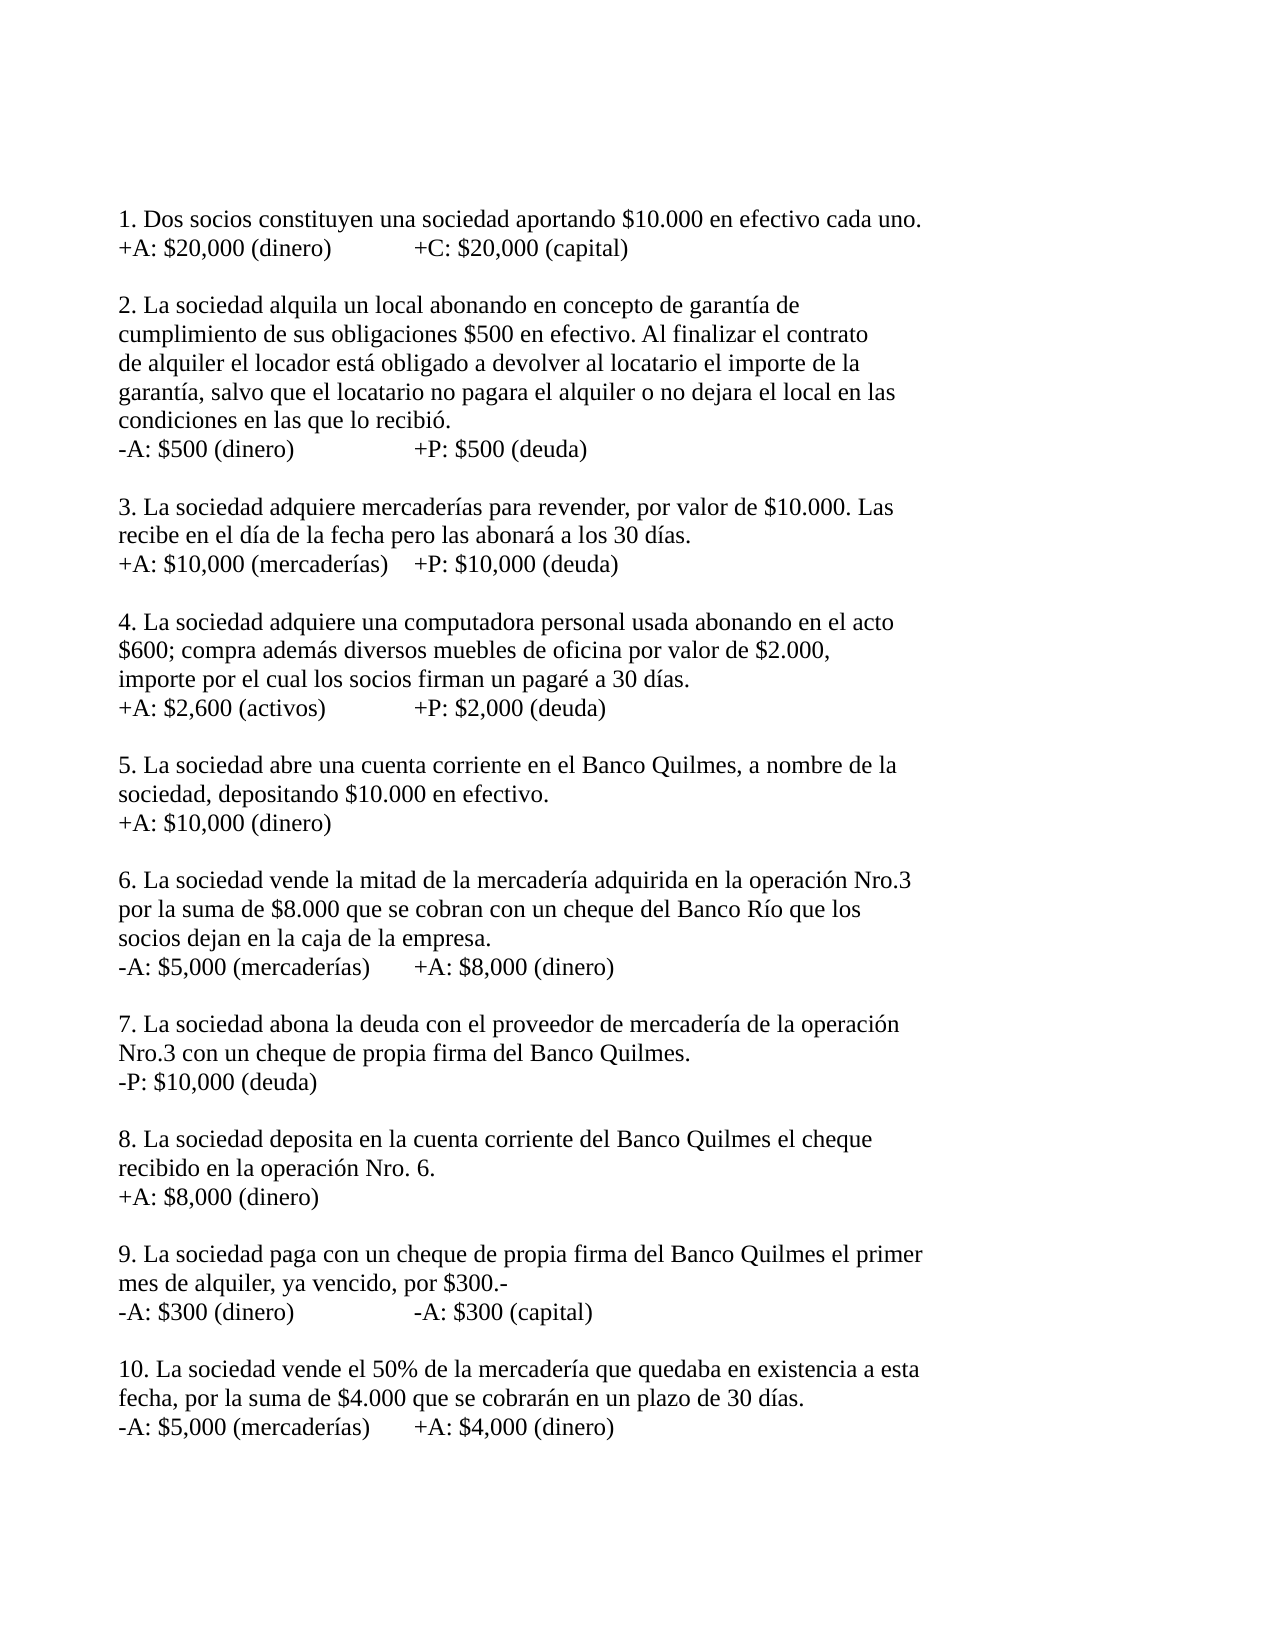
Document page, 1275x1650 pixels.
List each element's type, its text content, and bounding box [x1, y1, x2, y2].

text -P: $10,000 (deuda) [118, 1067, 1157, 1096]
text mes de alquiler, ya vencido, por $300.- [118, 1268, 1157, 1297]
text cumplimiento de sus obligaciones $500 en efectivo. Al finalizar el contrato [118, 319, 1157, 348]
text 4. La sociedad adquiere una computadora personal usada abonando en el acto [118, 607, 1157, 636]
text recibido en la operación Nro. 6. [118, 1153, 1157, 1182]
text 10. La sociedad vende el 50% de la mercadería que quedaba en existencia a esta [118, 1354, 1157, 1383]
text +A: $10,000 (dinero) [118, 808, 1157, 837]
text 5. La sociedad abre una cuenta corriente en el Banco Quilmes, a nombre de la [118, 751, 1157, 779]
text $600; compra además diversos muebles de oficina por valor de $2.000, [118, 636, 1157, 664]
text 2. La sociedad alquila un local abonando en concepto de garantía de [118, 291, 1157, 319]
text +A: $10,000 (mercaderías) +P: $10,000 (deuda) [118, 549, 1157, 578]
text socios dejan en la caja de la empresa. [118, 923, 1157, 952]
text recibe en el día de la fecha pero las abonará a los 30 días. [118, 521, 1157, 549]
text por la suma de $8.000 que se cobran con un cheque del Banco Río que los [118, 894, 1157, 923]
text 9. La sociedad paga con un cheque de propia firma del Banco Quilmes el primer [118, 1239, 1157, 1268]
text -A: $5,000 (mercaderías) +A: $4,000 (dinero) [118, 1412, 1157, 1441]
text 1. Dos socios constituyen una sociedad aportando $10.000 en efectivo cada uno. [118, 204, 1157, 233]
text 7. La sociedad abona la deuda con el proveedor de mercadería de la operación [118, 1009, 1157, 1038]
text fecha, por la suma de $4.000 que se cobrarán en un plazo de 30 días. [118, 1383, 1157, 1412]
text -A: $5,000 (mercaderías) +A: $8,000 (dinero) [118, 952, 1157, 981]
text 8. La sociedad deposita en la cuenta corriente del Banco Quilmes el cheque [118, 1124, 1157, 1153]
text condiciones en las que lo recibió. [118, 406, 1157, 434]
text +A: $8,000 (dinero) [118, 1182, 1157, 1211]
text Nro.3 con un cheque de propia firma del Banco Quilmes. [118, 1038, 1157, 1067]
text -A: $300 (dinero) -A: $300 (capital) [118, 1297, 1157, 1326]
text de alquiler el locador está obligado a devolver al locatario el importe de la [118, 348, 1157, 377]
text +A: $20,000 (dinero) +C: $20,000 (capital) [118, 233, 1157, 262]
text 6. La sociedad vende la mitad de la mercadería adquirida en la operación Nro.3 [118, 866, 1157, 894]
text garantía, salvo que el locatario no pagara el alquiler o no dejara el local en las [118, 377, 1157, 406]
text +A: $2,600 (activos) +P: $2,000 (deuda) [118, 693, 1157, 722]
text importe por el cual los socios firman un pagaré a 30 días. [118, 664, 1157, 693]
text 3. La sociedad adquiere mercaderías para revender, por valor de $10.000. Las [118, 492, 1157, 521]
text -A: $500 (dinero) +P: $500 (deuda) [118, 434, 1157, 463]
text sociedad, depositando $10.000 en efectivo. [118, 779, 1157, 808]
